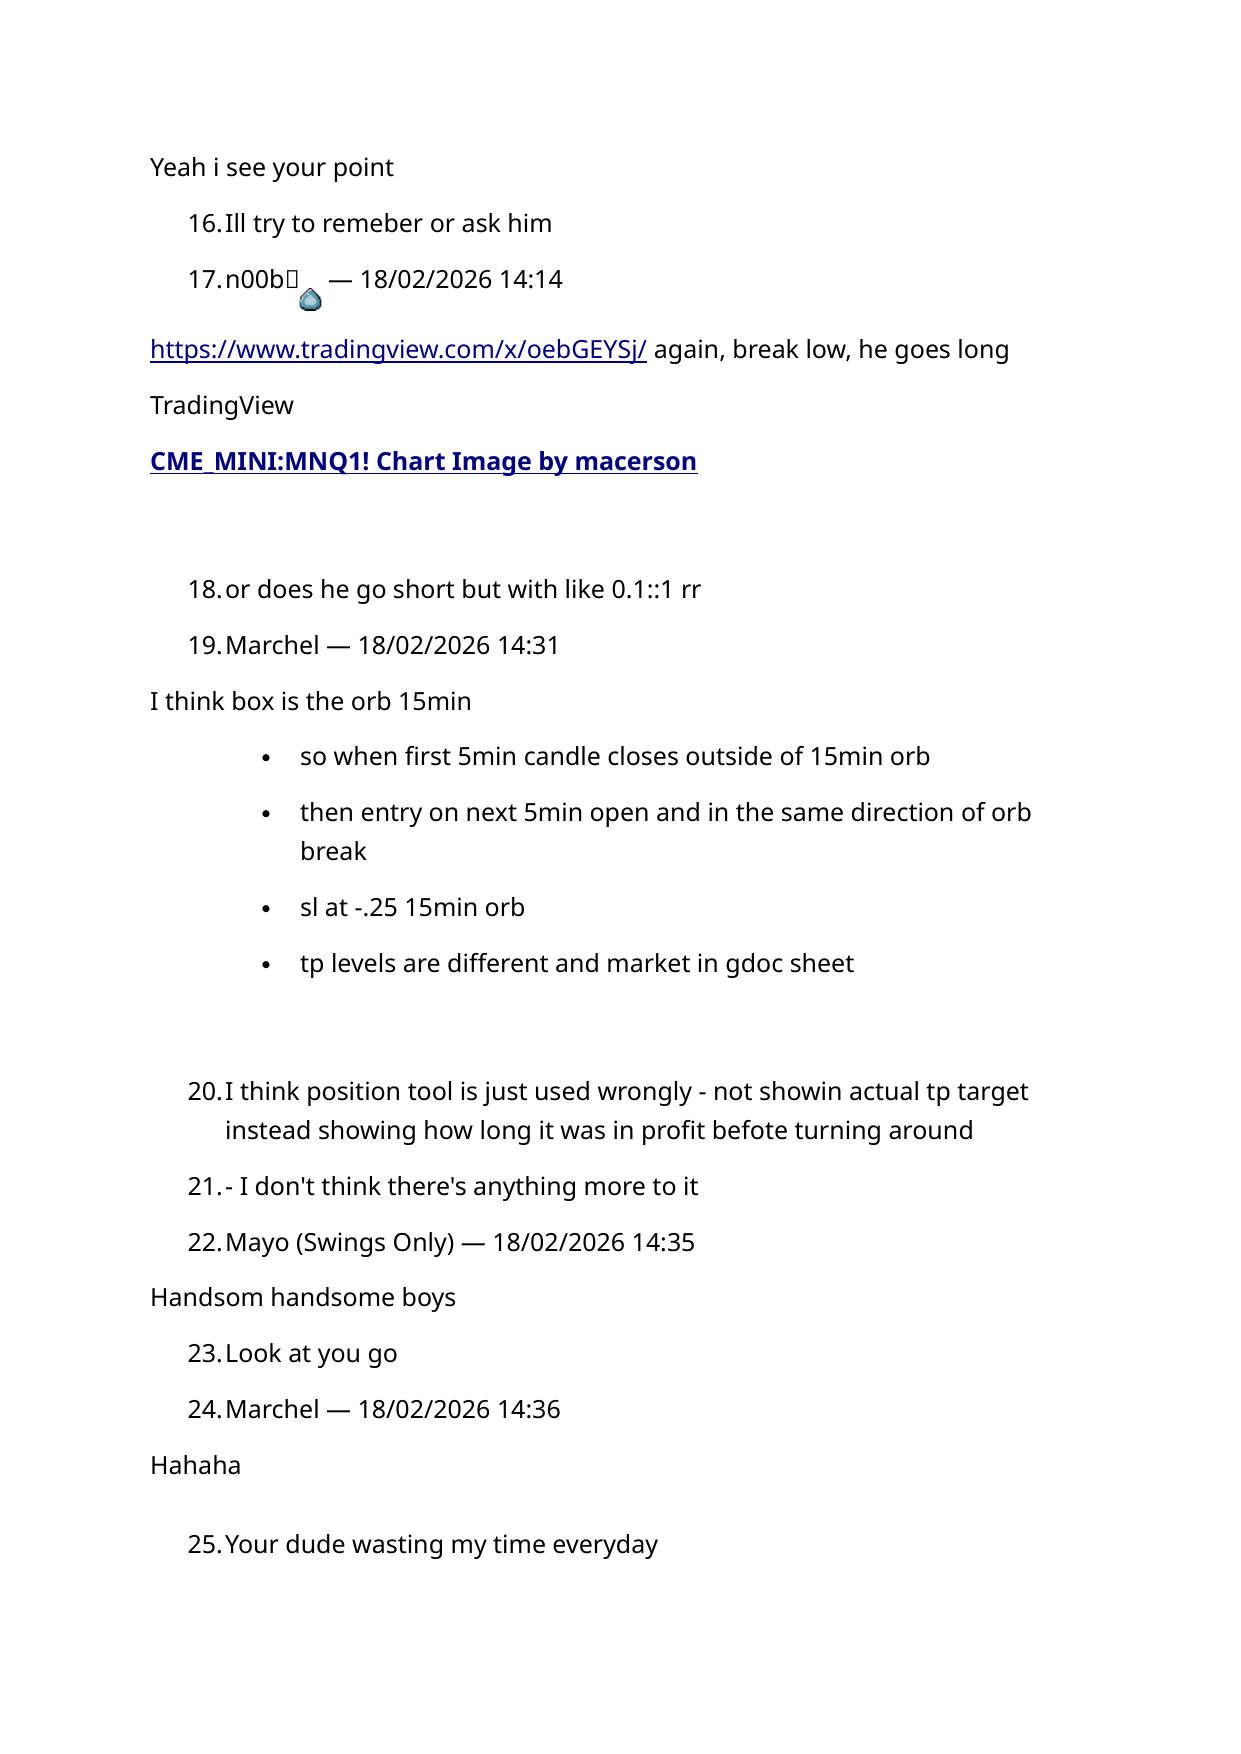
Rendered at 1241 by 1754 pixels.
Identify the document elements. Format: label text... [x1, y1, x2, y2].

list - I don't think there's anything more to it [187, 1168, 1090, 1202]
list sl at -.25 15min orb [262, 890, 1090, 924]
list tp levels are different and market in gdoc sheet [262, 946, 1090, 980]
list or does he go short but with like 0.1::1 rr [187, 571, 1090, 606]
text https://www.tradingview.com/x/oebGEYSj/ again, break low, he goes long [150, 332, 1090, 366]
list then entry on next 5min open and in the same direction of orb break [262, 795, 1090, 868]
list so when first 5min candle closes outside of 15min orb [262, 739, 1090, 773]
list n00b🤘 — 18/02/2026 14:14 [187, 262, 1090, 310]
list Look at you go [187, 1336, 1090, 1370]
list Ill try to remeber or ask him [187, 206, 1090, 240]
list I think position tool is just used wrongly - not showin actual tp target instead showing how long it was in profit befote turning around [187, 1073, 1090, 1147]
list Marchel — 18/02/2026 14:31 [187, 627, 1090, 661]
list Mayo (Swings Only) — 18/02/2026 14:35 [187, 1224, 1090, 1258]
text I think box is the orb 15min [150, 683, 1090, 717]
text Handsom handsome boys [150, 1280, 1090, 1314]
text TradingView [150, 388, 1090, 422]
text CME_MINI:MNQ1! Chart Image by macerson [150, 444, 1090, 478]
text Hahaha [150, 1447, 1090, 1482]
list Marchel — 18/02/2026 14:36 [187, 1392, 1090, 1426]
text Yeah i see your point [150, 150, 1090, 184]
list Your dude wasting my time everyday [187, 1503, 1090, 1561]
